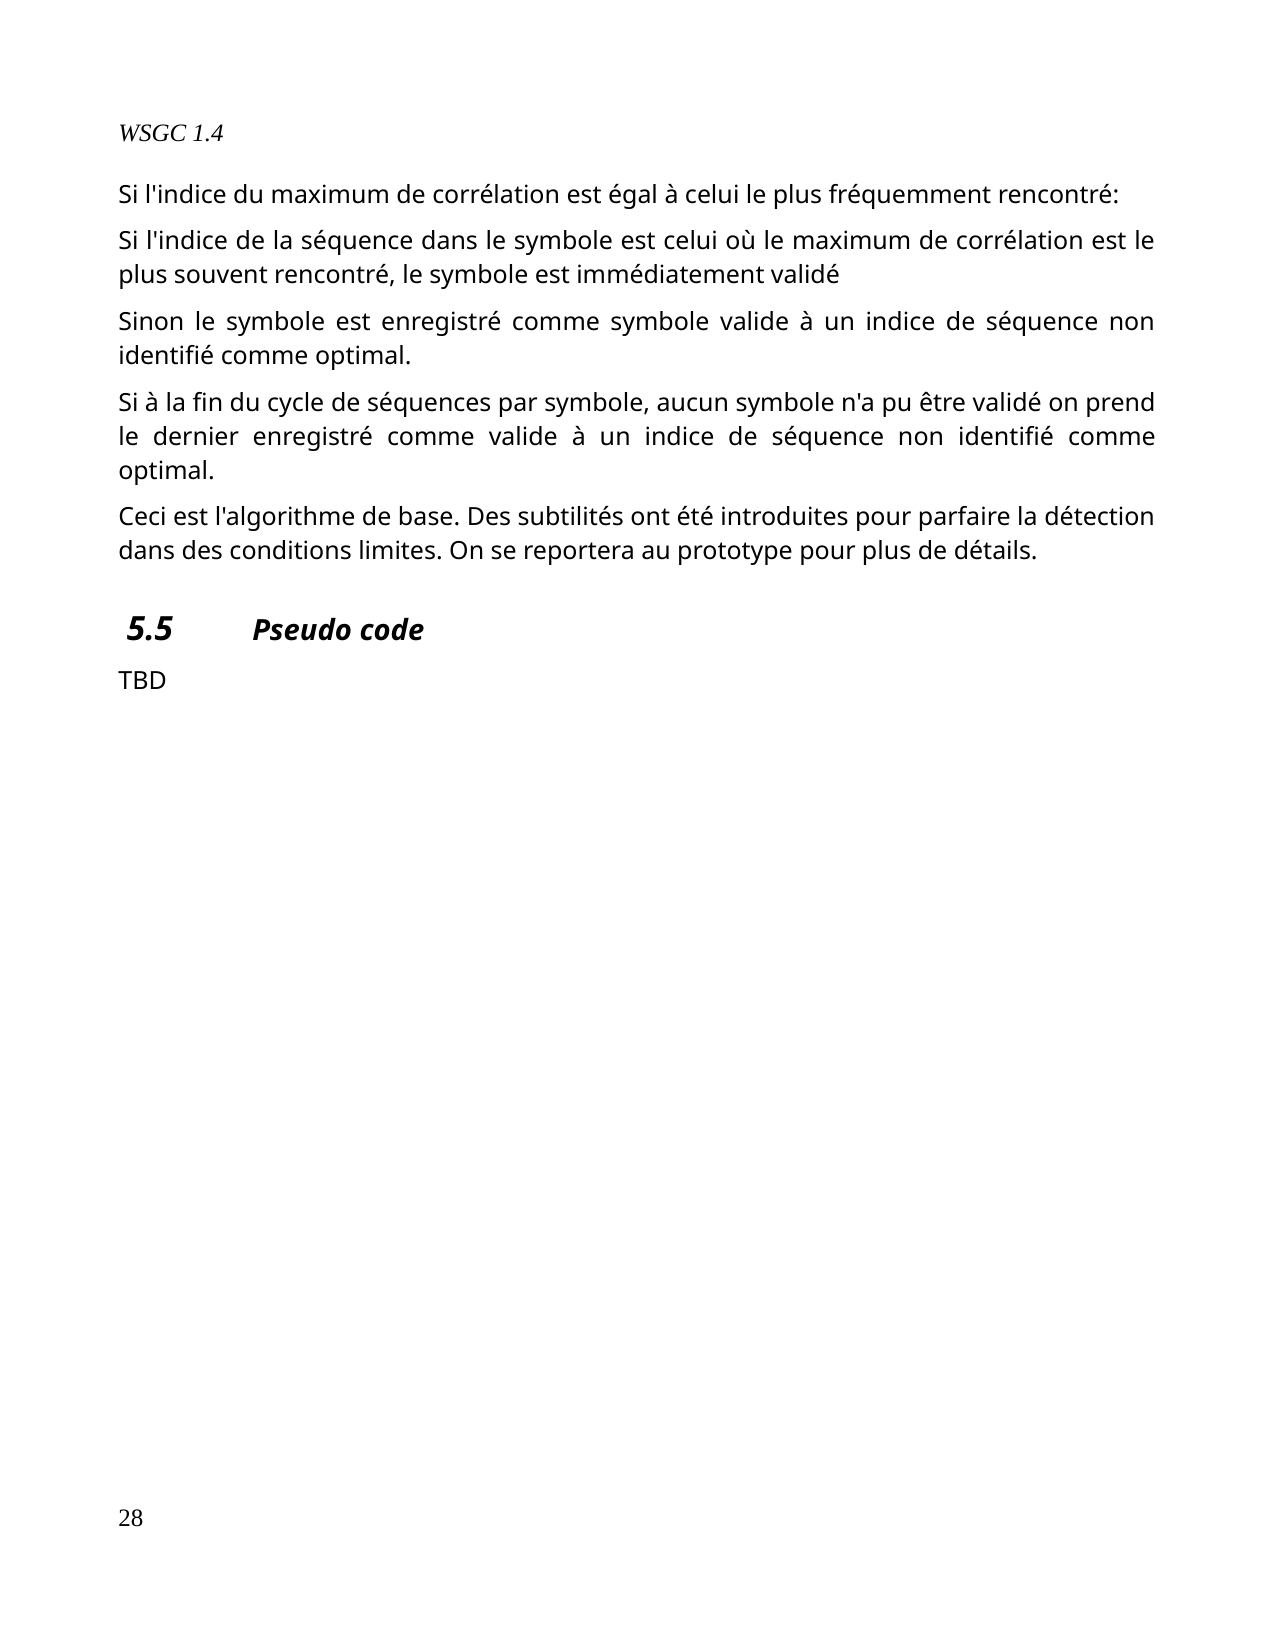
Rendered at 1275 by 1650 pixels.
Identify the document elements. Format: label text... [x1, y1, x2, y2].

text Si à la fin du cycle de séquences par symbole, aucun symbole n'a pu être validé on prend le dernier enregistré comme valide à un indice de séquence non identifié comme optimal. [118, 384, 1157, 486]
text Si l'indice de la séquence dans le symbole est celui où le maximum de corrélation est le plus souvent rencontré, le symbole est immédiatement validé [118, 223, 1157, 291]
text Ceci est l'algorithme de base. Des subtilités ont été introduites pour parfaire la détection dans des conditions limites. On se reportera au prototype pour plus de détails. [118, 499, 1157, 567]
text Si l'indice du maximum de corrélation est égal à celui le plus fréquemment rencontré: [118, 176, 1157, 210]
text TBD [118, 662, 1157, 696]
subtitle Pseudo code [118, 604, 1157, 650]
text Sinon le symbole est enregistré comme symbole valide à un indice de séquence non identifié comme optimal. [118, 303, 1157, 372]
